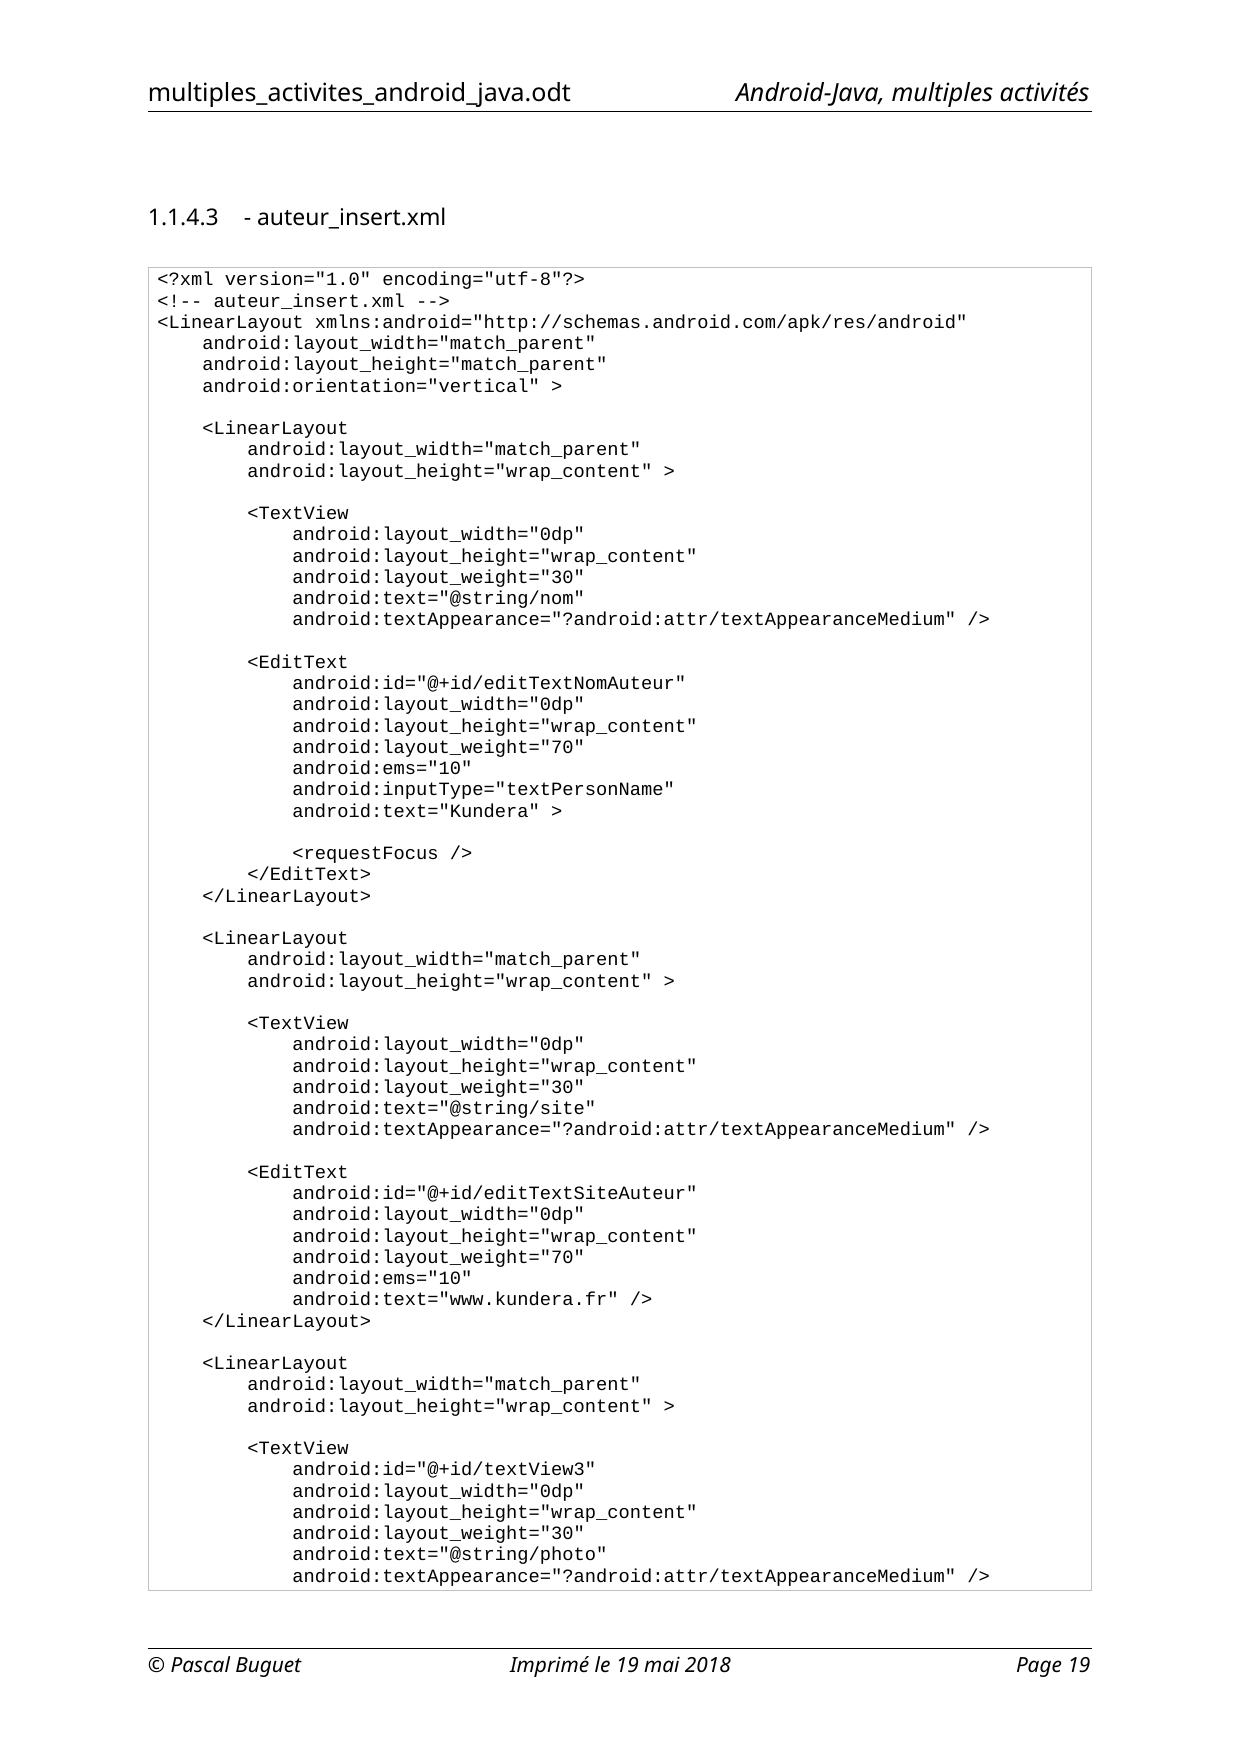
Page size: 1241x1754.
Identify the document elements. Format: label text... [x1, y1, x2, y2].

text android:layout_width="match_parent" [149, 437, 1091, 458]
text <requestFocus /> [149, 841, 1091, 862]
text android:layout_height="wrap_content" [149, 713, 1091, 734]
text </LinearLayout> [149, 1308, 1091, 1329]
text android:layout_height="wrap_content" [149, 1223, 1091, 1244]
text android:ems="10" [149, 756, 1091, 777]
text android:layout_width="0dp" [149, 1478, 1091, 1499]
text android:layout_height="match_parent" [149, 352, 1091, 373]
text </EditText> [149, 862, 1091, 883]
text android:layout_height="wrap_content" > [149, 968, 1091, 989]
text android:layout_width="match_parent" [149, 331, 1091, 352]
text <LinearLayout [149, 1351, 1091, 1372]
text <EditText [149, 649, 1091, 671]
text android:layout_height="wrap_content" [149, 1499, 1091, 1521]
text android:text="Kundera" > [149, 798, 1091, 819]
text android:text="@string/site" [149, 1096, 1091, 1117]
text <!-- auteur_insert.xml --> [149, 288, 1091, 309]
text android:inputType="textPersonName" [149, 777, 1091, 798]
text android:layout_width="0dp" [149, 692, 1091, 713]
text android:layout_height="wrap_content" [149, 1053, 1091, 1074]
text <LinearLayout xmlns:android="http://schemas.android.com/apk/res/android" [149, 309, 1091, 331]
text <EditText [149, 1159, 1091, 1181]
text android:layout_weight="30" [149, 564, 1091, 586]
text android:ems="10" [149, 1266, 1091, 1287]
text android:layout_width="match_parent" [149, 1372, 1091, 1393]
text <TextView [149, 1011, 1091, 1032]
text android:textAppearance="?android:attr/textAppearanceMedium" /> [149, 607, 1091, 628]
text android:layout_weight="30" [149, 1521, 1091, 1542]
text android:id="@+id/textView3" [149, 1457, 1091, 1478]
text <LinearLayout [149, 416, 1091, 437]
text android:text="www.kundera.fr" /> [149, 1287, 1091, 1308]
subtitle - auteur_insert.xml [148, 201, 1092, 232]
text android:layout_weight="70" [149, 1244, 1091, 1266]
text </LinearLayout> [149, 883, 1091, 904]
text <TextView [149, 501, 1091, 522]
text android:text="@string/photo" [149, 1542, 1091, 1563]
text android:layout_height="wrap_content" > [149, 458, 1091, 479]
text <TextView [149, 1436, 1091, 1457]
text android:layout_width="match_parent" [149, 947, 1091, 968]
text <LinearLayout [149, 926, 1091, 947]
text android:layout_width="0dp" [149, 1032, 1091, 1053]
text android:textAppearance="?android:attr/textAppearanceMedium" /> [149, 1117, 1091, 1138]
text android:id="@+id/editTextNomAuteur" [149, 671, 1091, 692]
text android:text="@string/nom" [149, 586, 1091, 607]
text <?xml version="1.0" encoding="utf-8"?> [149, 268, 1091, 288]
text android:layout_height="wrap_content" [149, 543, 1091, 564]
text android:layout_width="0dp" [149, 522, 1091, 543]
text android:id="@+id/editTextSiteAuteur" [149, 1181, 1091, 1202]
text android:layout_weight="30" [149, 1074, 1091, 1096]
text android:layout_weight="70" [149, 734, 1091, 756]
text android:layout_height="wrap_content" > [149, 1393, 1091, 1414]
text android:layout_width="0dp" [149, 1202, 1091, 1223]
text android:textAppearance="?android:attr/textAppearanceMedium" /> [149, 1563, 1091, 1590]
text android:orientation="vertical" > [149, 373, 1091, 394]
